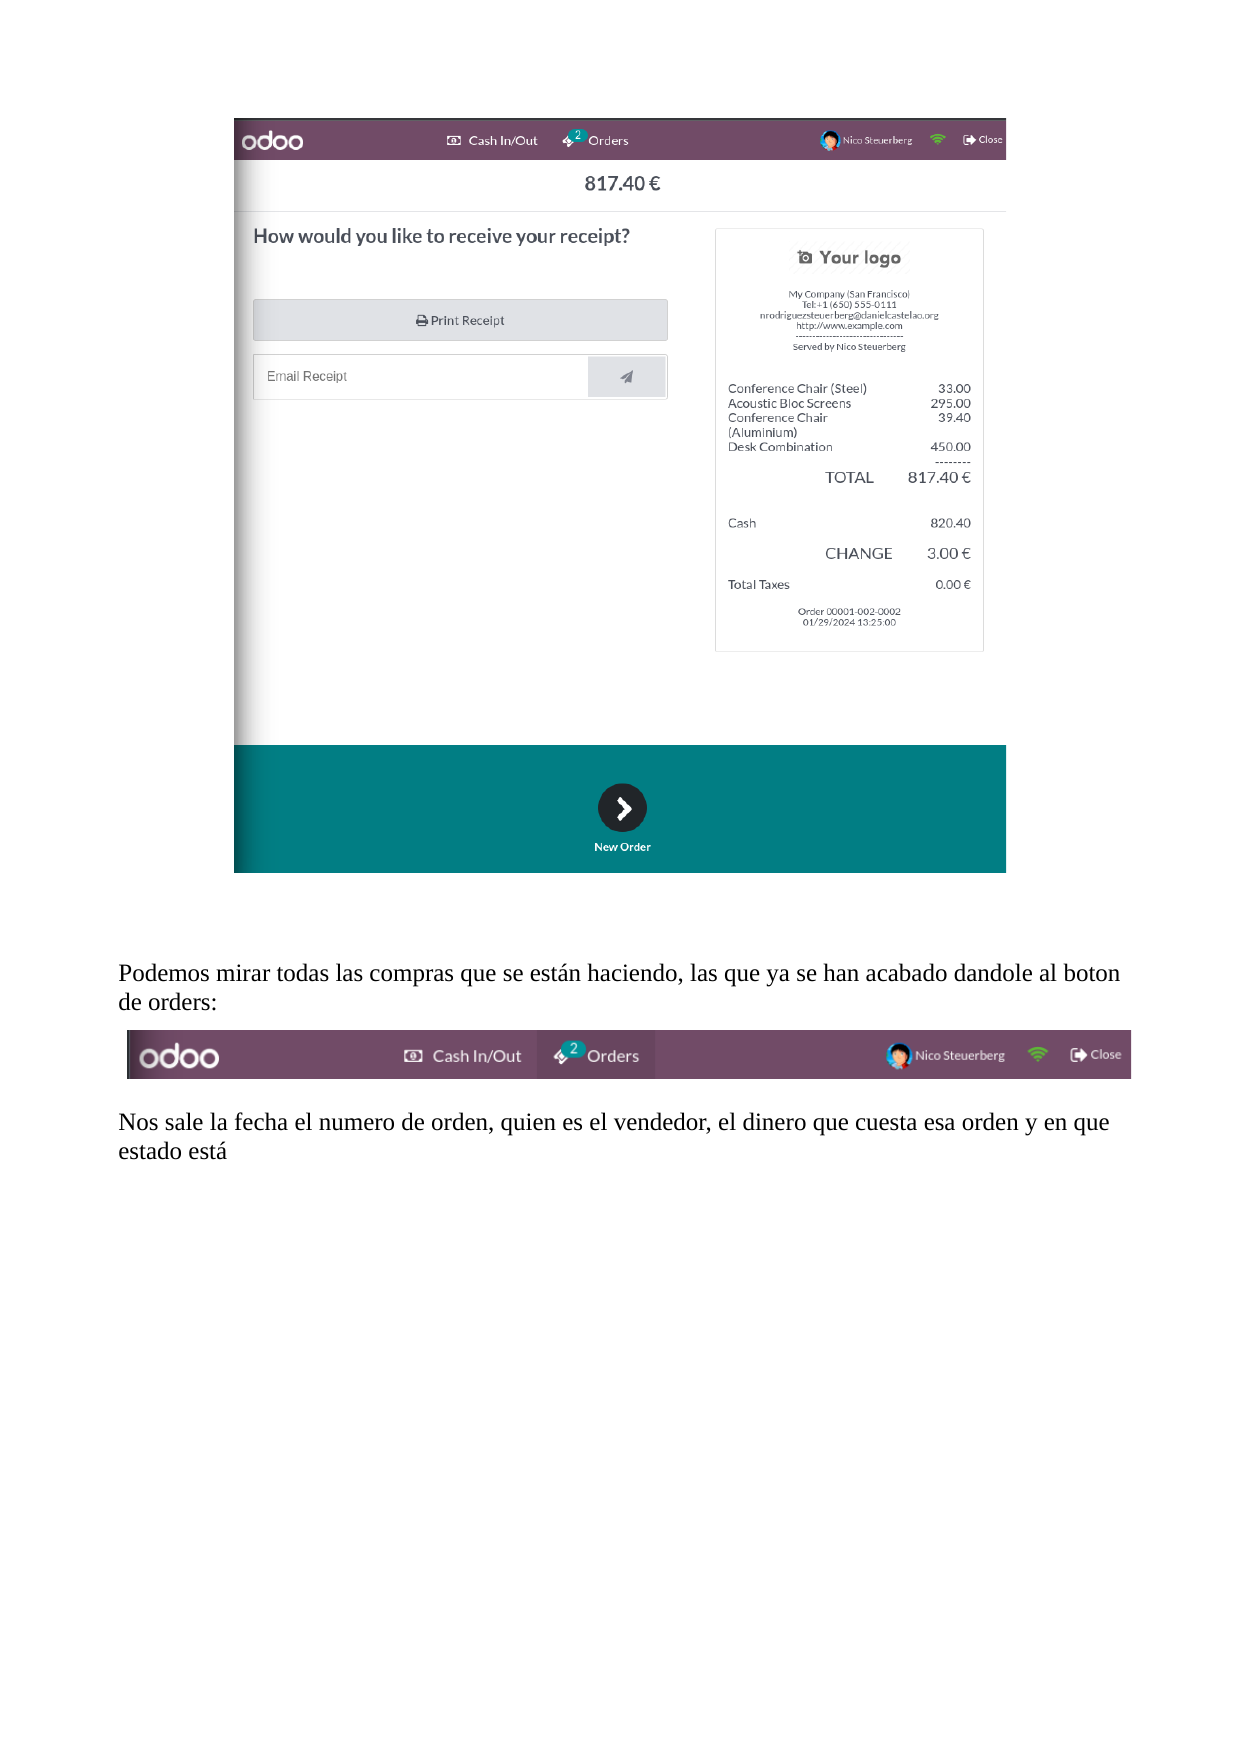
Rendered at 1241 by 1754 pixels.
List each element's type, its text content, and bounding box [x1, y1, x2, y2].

text Podemos mirar todas las compras que se están haciendo, las que ya se han acabado dandole al boton de orders: [118, 958, 1122, 1107]
picture [234, 118, 1007, 873]
text Nos sale la fecha el numero de orden, quien es el vendedor, el dinero que cuesta esa orden y en que estado está [118, 1107, 1122, 1165]
picture [127, 1030, 1132, 1079]
